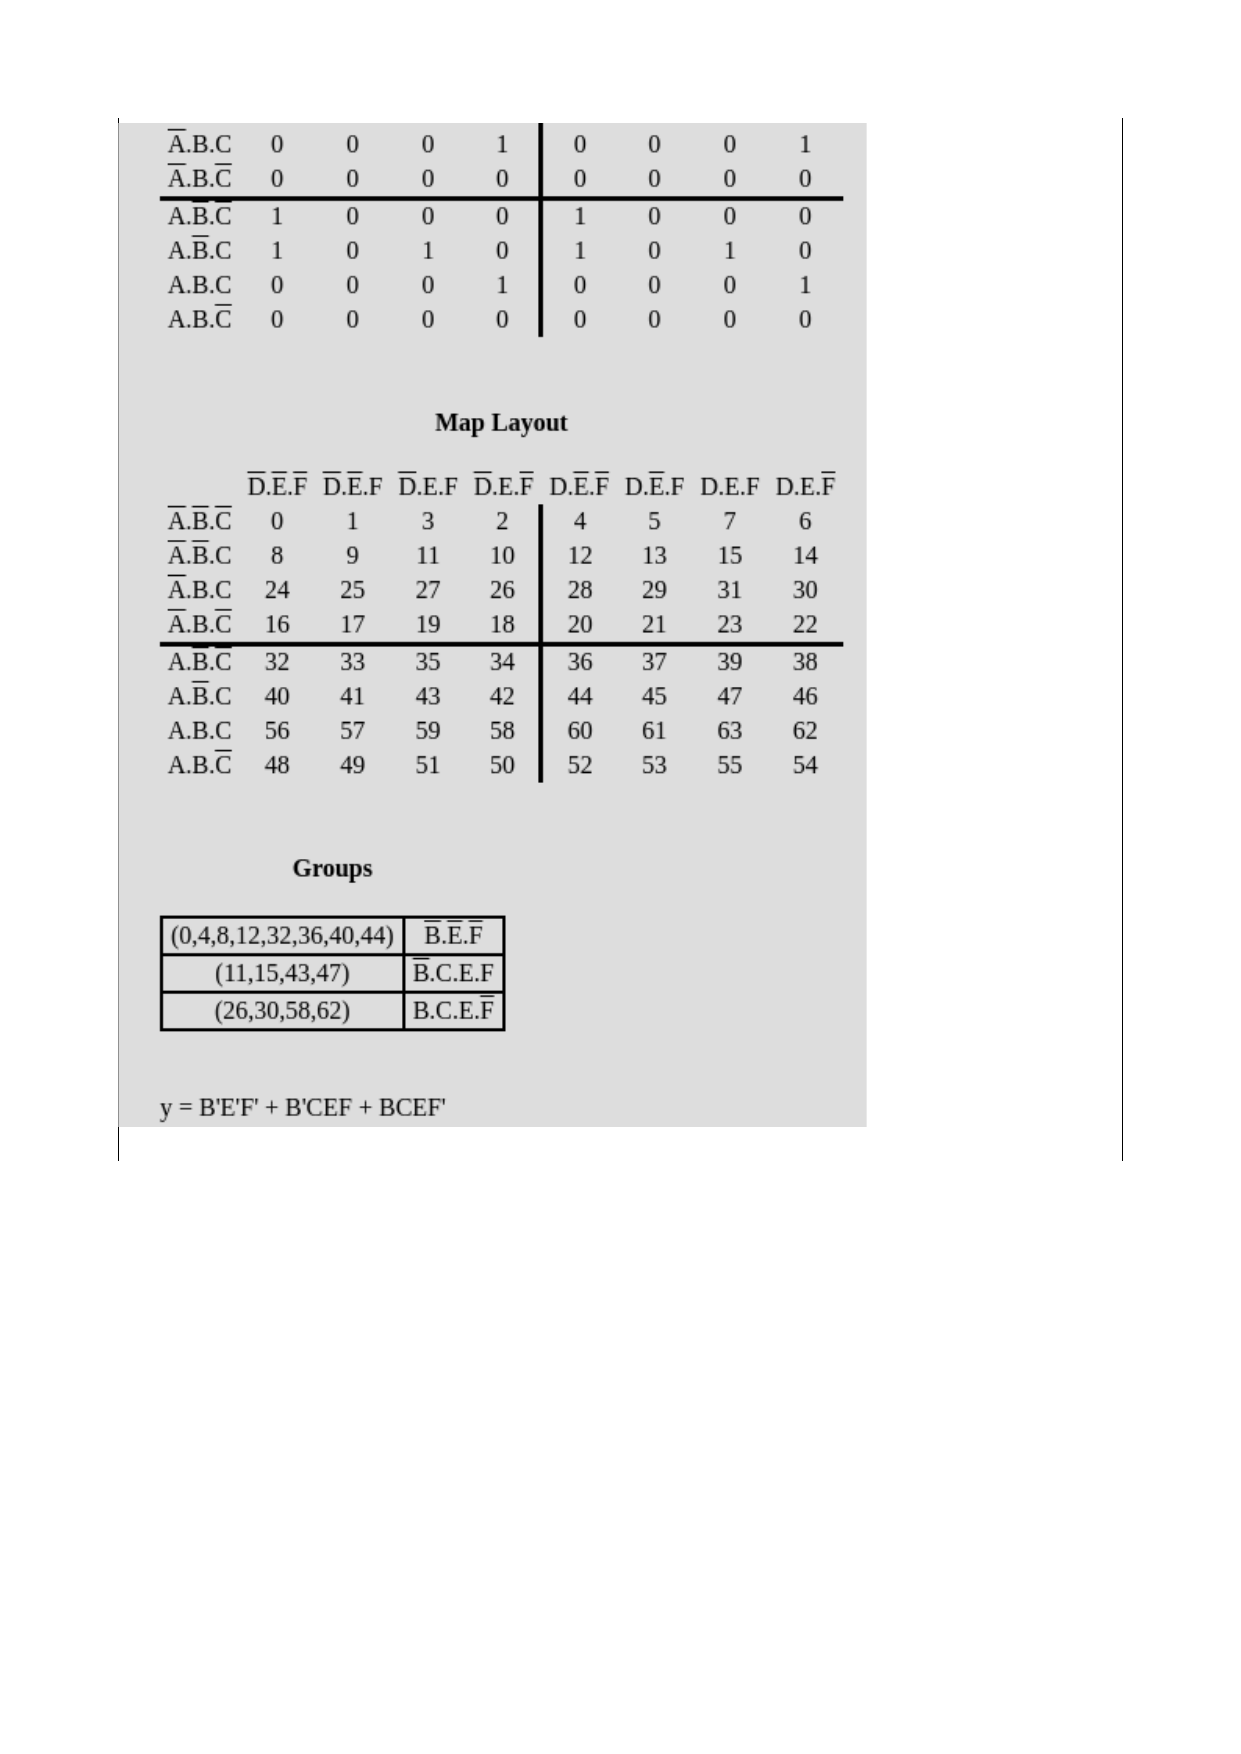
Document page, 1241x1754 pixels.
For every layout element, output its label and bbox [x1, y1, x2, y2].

table_cell [119, 118, 1122, 1161]
picture [118, 123, 867, 1127]
